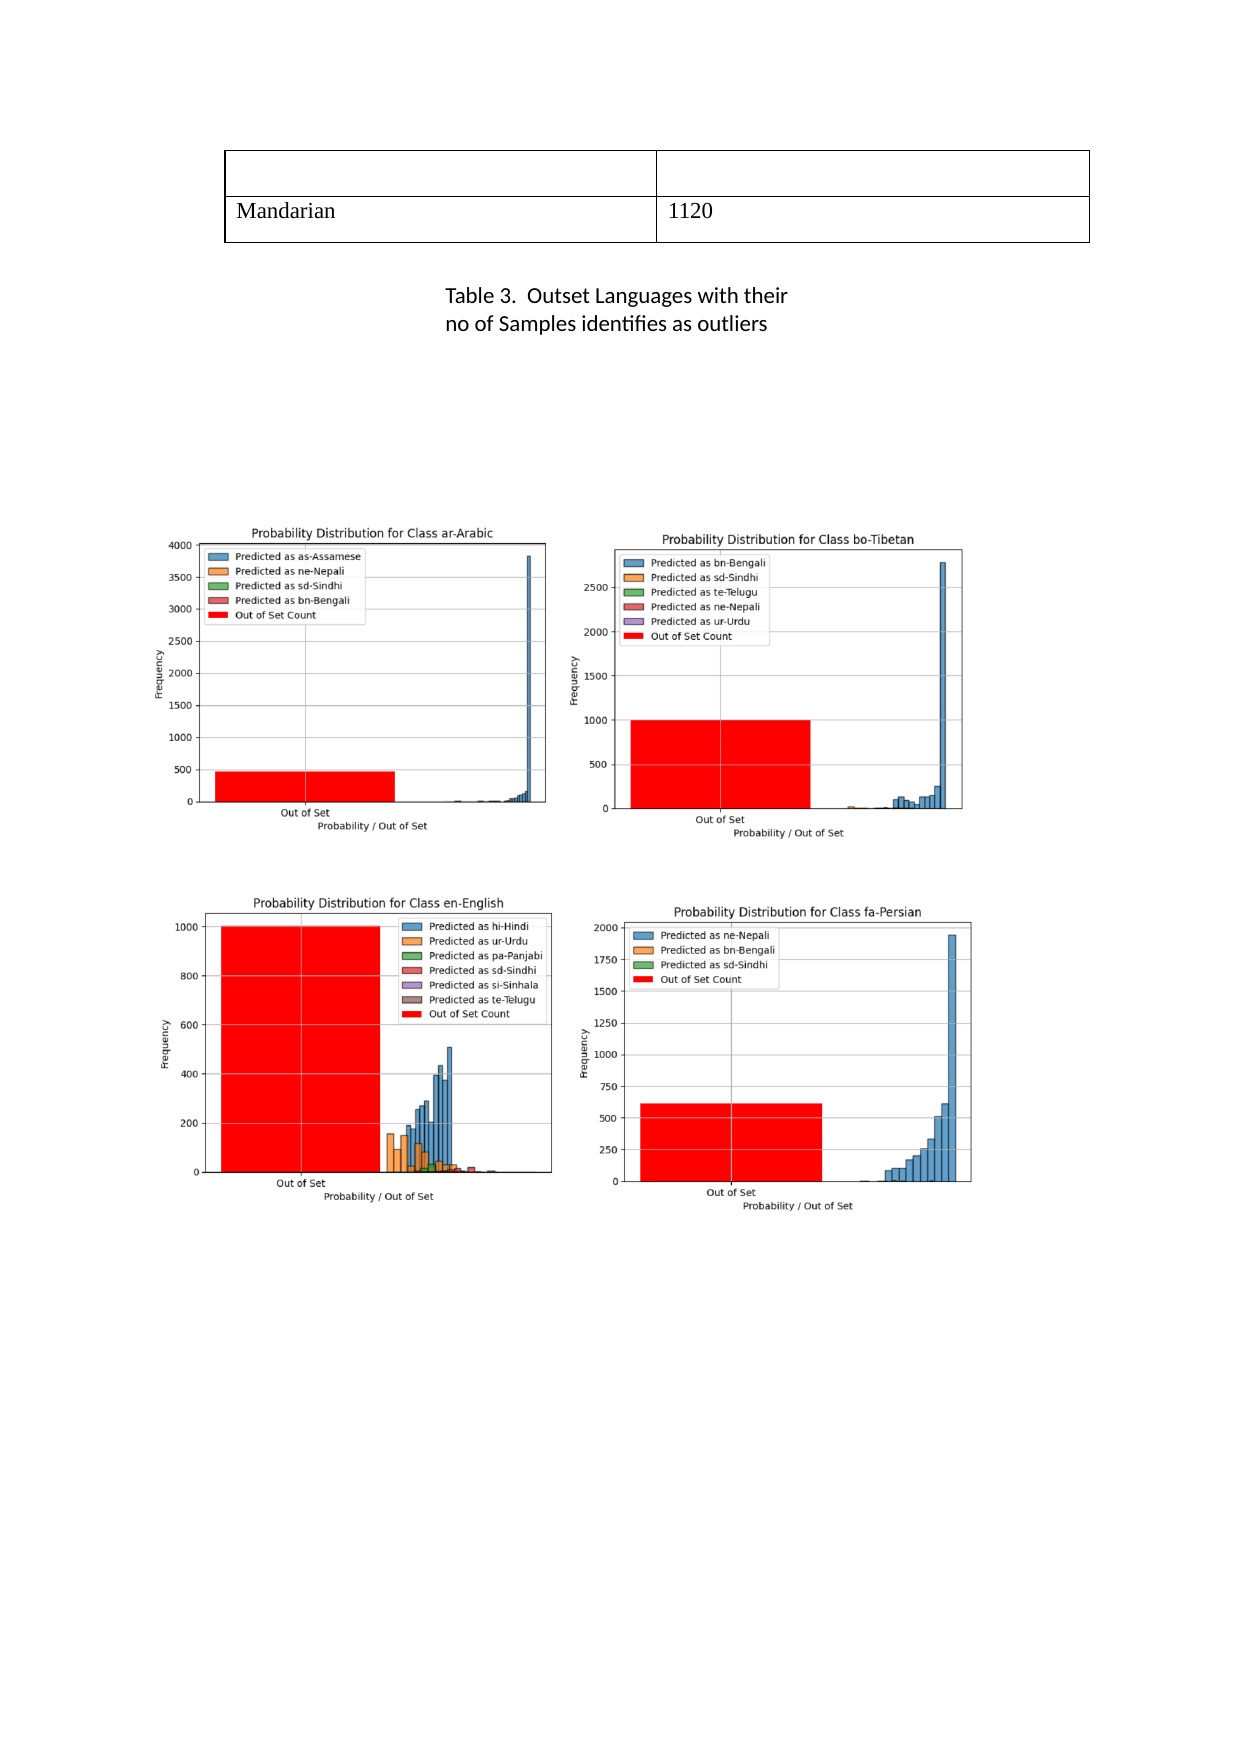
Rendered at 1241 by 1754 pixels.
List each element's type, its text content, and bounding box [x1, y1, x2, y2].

text Table 3. Outset Languages with their no of Samples identifies as outliers [445, 281, 799, 337]
table_cell Mandarian [226, 197, 656, 242]
table_cell 1120 [657, 197, 1089, 242]
table_cell [657, 151, 1089, 196]
table_cell [226, 151, 656, 196]
